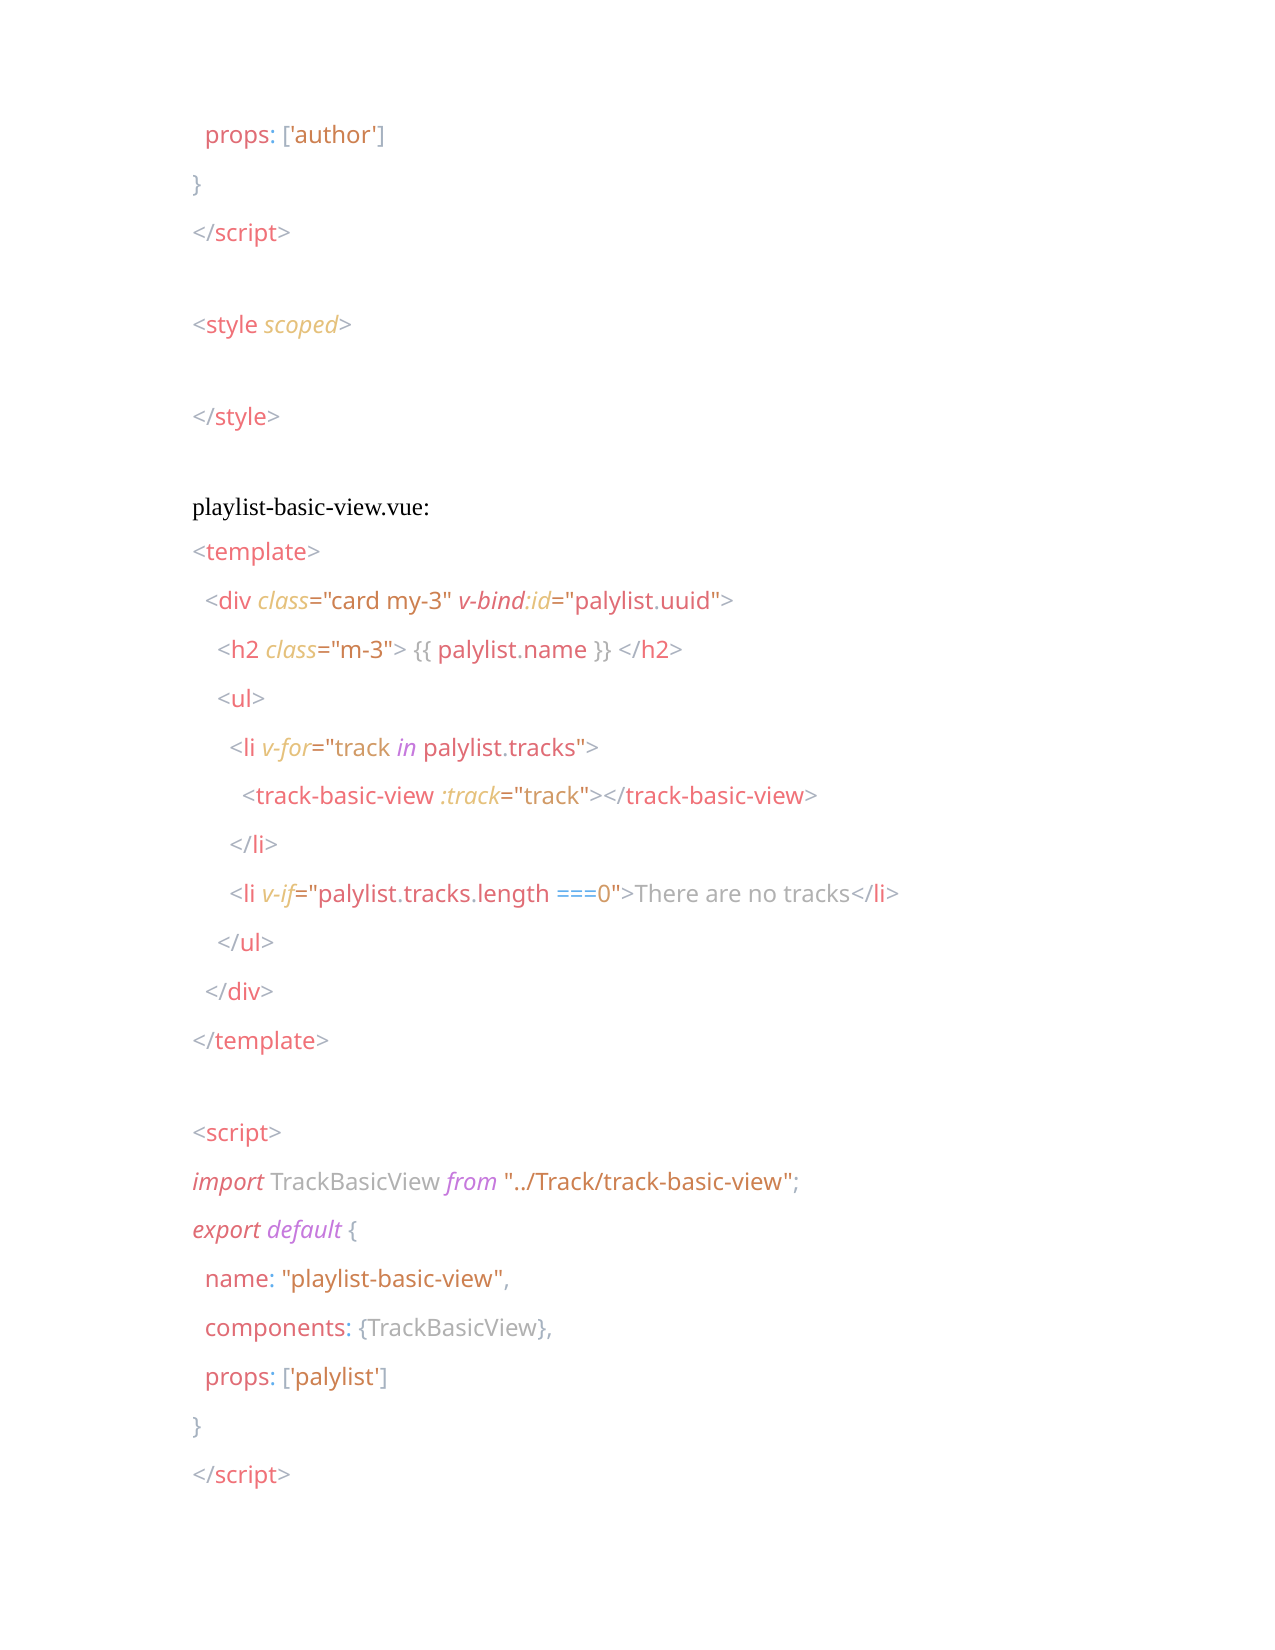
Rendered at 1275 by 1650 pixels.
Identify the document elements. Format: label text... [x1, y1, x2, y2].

text <template> <div class="card my-3" v-bind:id="palylist.uuid"> <h2 class="m-3"> {{ palylist.name }} </h2> <ul> <li v-for="track in palylist.tracks"> <track-basic-view :track="track"></track-basic-view> </li> <li v-if="palylist.tracks.length ===0">There are no tracks</li> </ul> </div> </template> <script> import TrackBasicView from "../Track/track-basic-view"; export default { name: "playlist-basic-view", components: {TrackBasicView}, props: ['palylist'] } </script> [192, 535, 1157, 1490]
text playlist-basic-view.vue: [192, 492, 1157, 521]
text props: ['author'] } </script> <style scoped> </style> [192, 118, 1157, 432]
